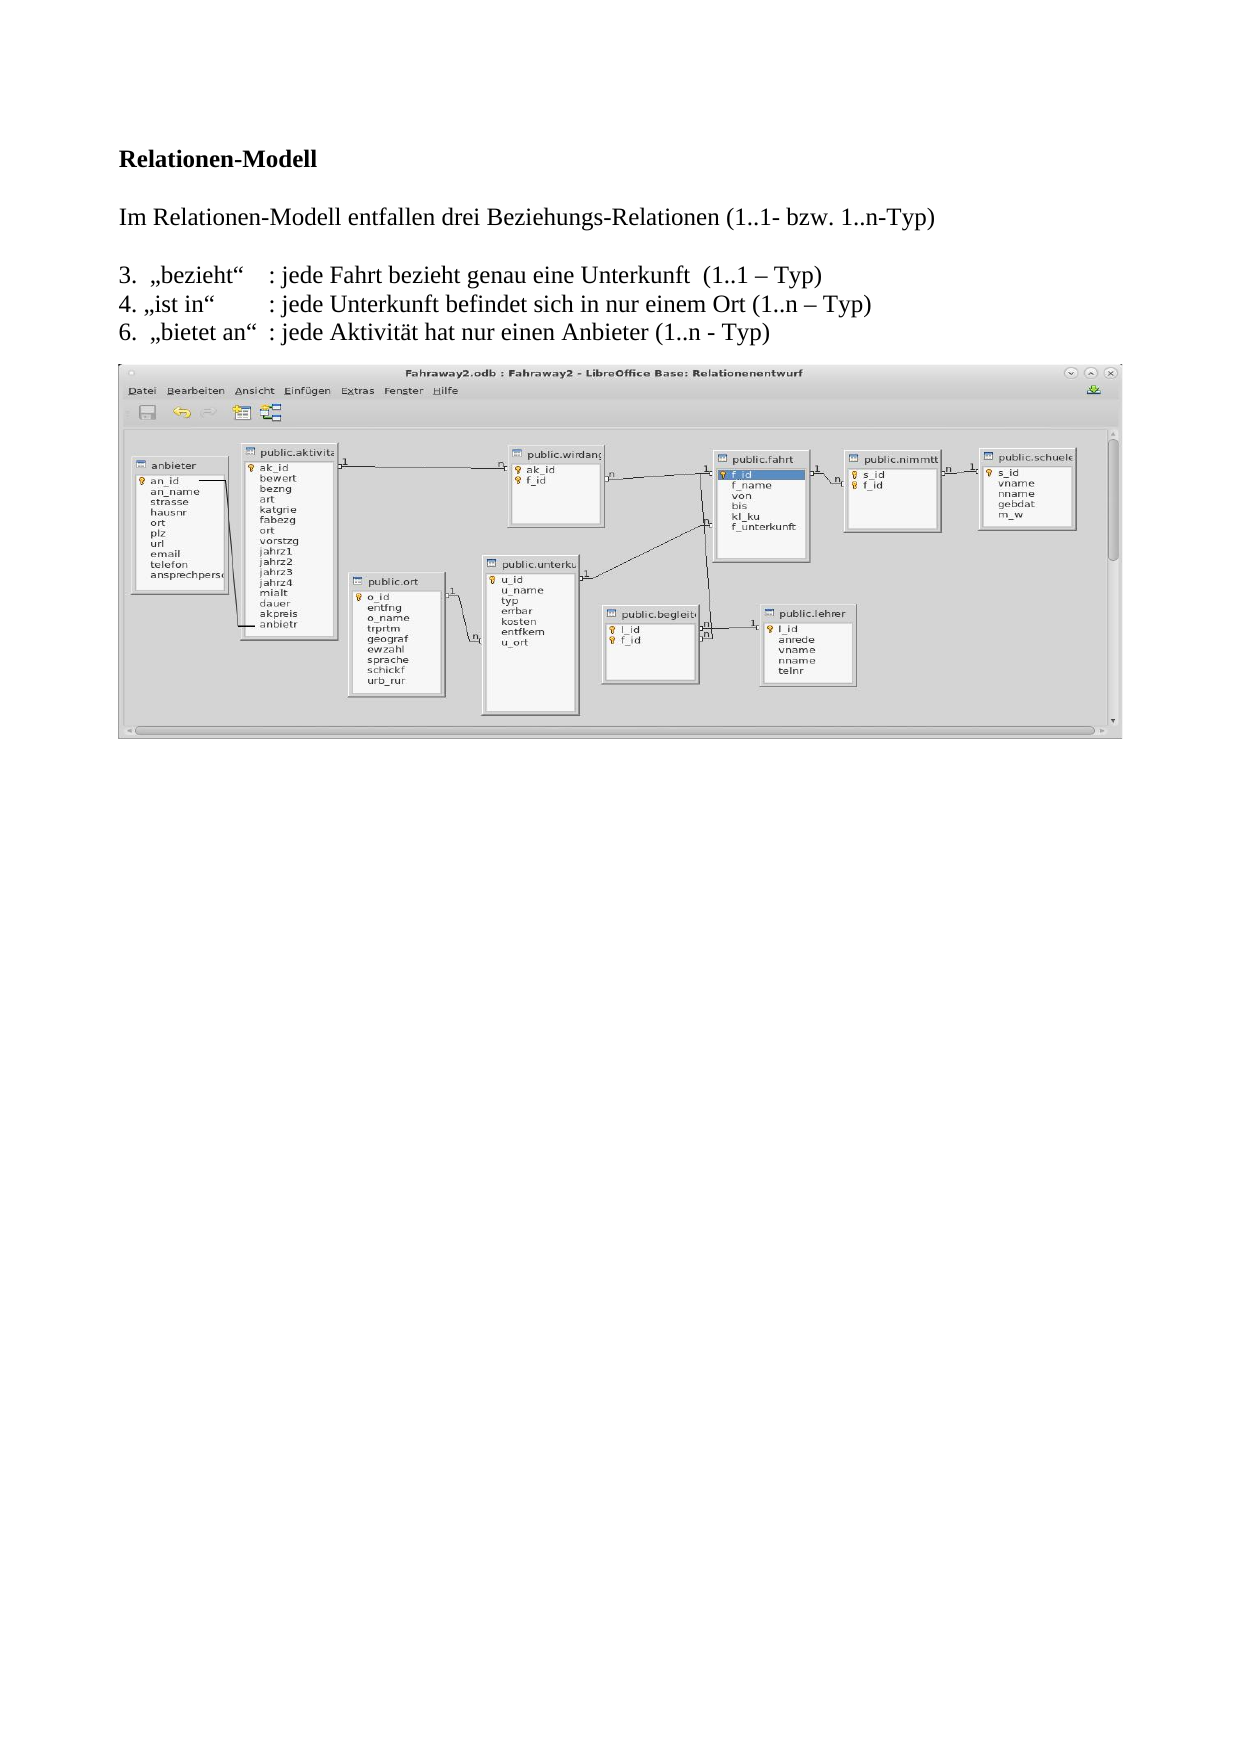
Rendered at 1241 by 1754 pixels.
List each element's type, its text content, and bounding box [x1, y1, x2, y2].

text Relationen-Modell [119, 144, 1121, 173]
text 4. „ist in“ : jede Unterkunft befindet sich in nur einem Ort (1..n – Typ) [118, 289, 1121, 317]
text Im Relationen-Modell entfallen drei Beziehungs-Relationen (1..1- bzw. 1..n-Typ) [119, 202, 1121, 231]
text 6. „bietet an“ : jede Aktivität hat nur einen Anbieter (1..n - Typ) [118, 317, 1121, 346]
picture [118, 364, 1123, 739]
text 3. „bezieht“ : jede Fahrt bezieht genau eine Unterkunft (1..1 – Typ) [118, 260, 1121, 289]
